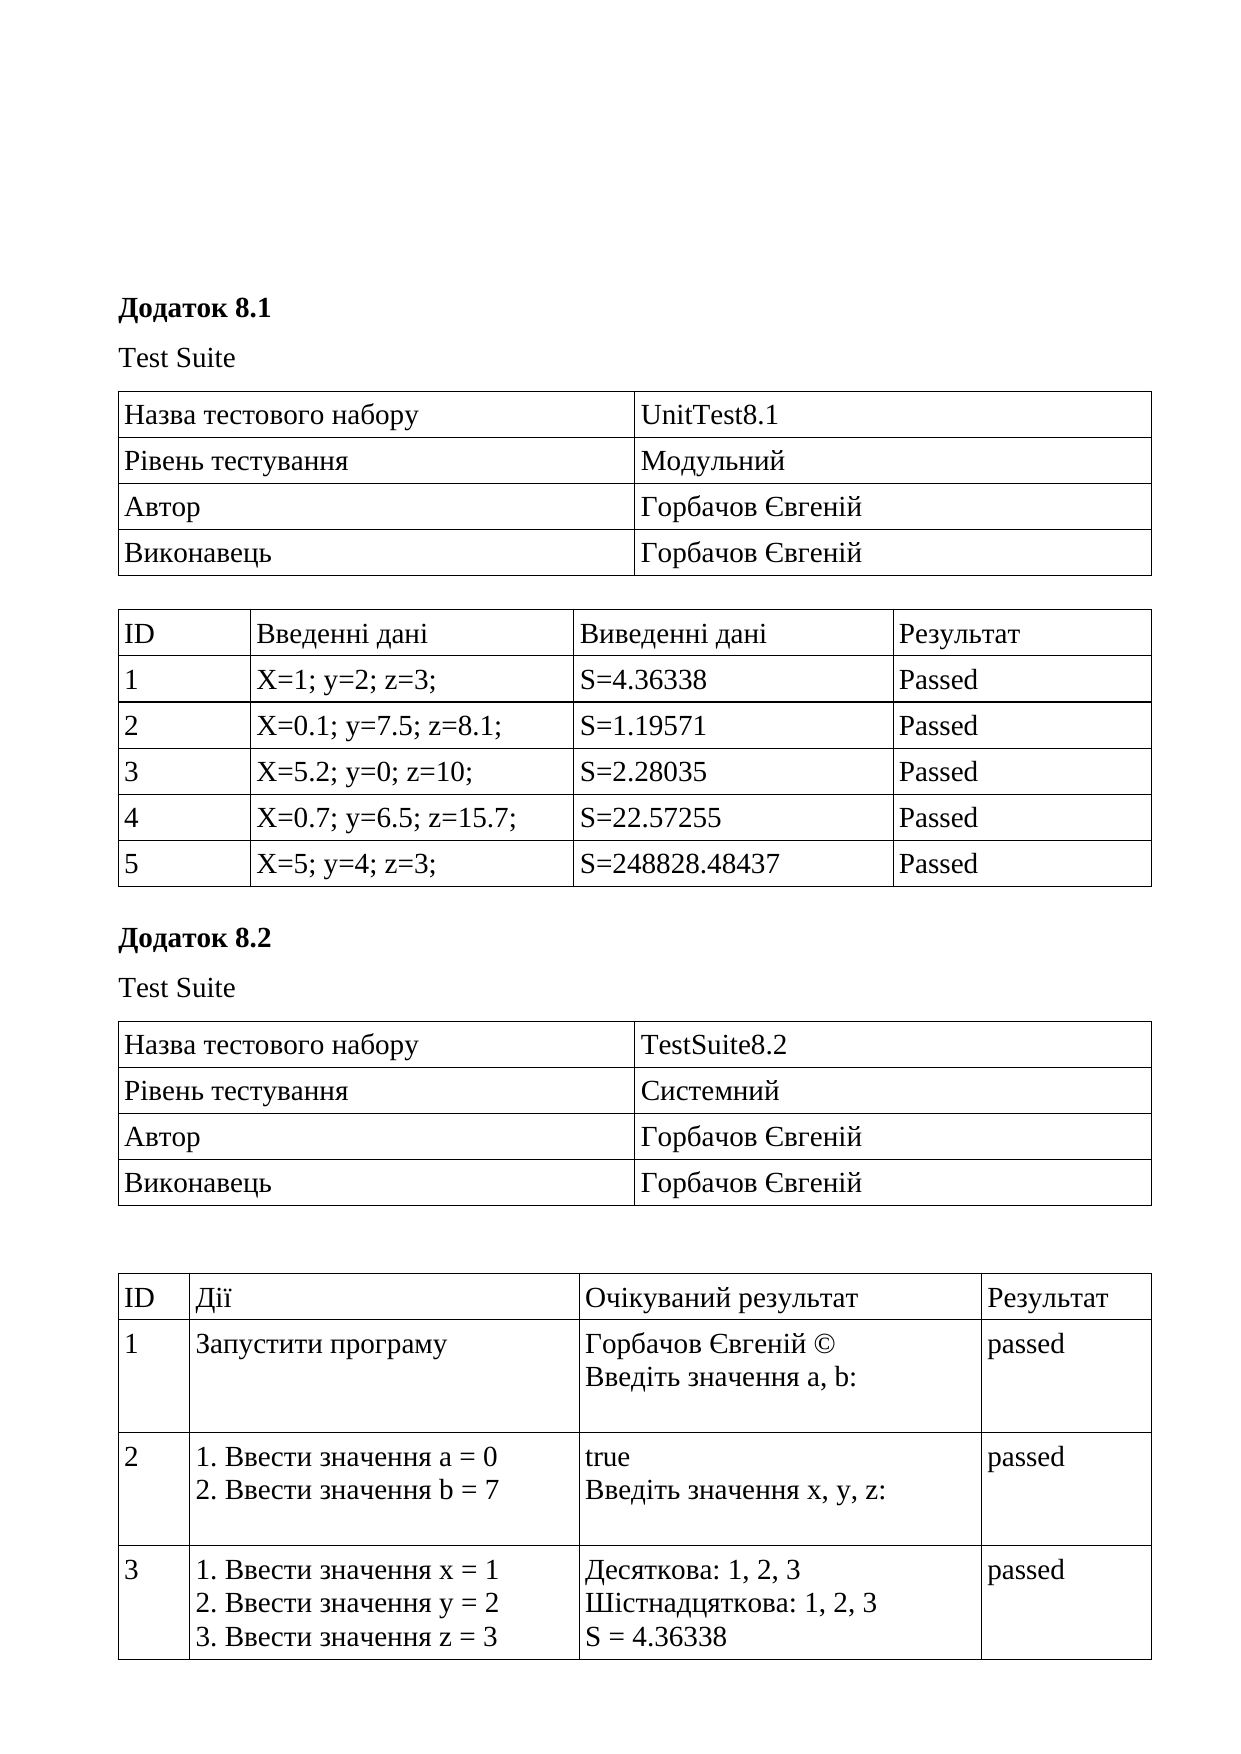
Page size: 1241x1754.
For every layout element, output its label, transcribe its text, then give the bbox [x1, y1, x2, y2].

table_header Очікуваний результат [580, 1274, 981, 1319]
table_cell Горбачов Євгеній [635, 1114, 1151, 1159]
table_cell X=1; y=2; z=3; [251, 656, 573, 701]
table_cell passed [982, 1320, 1151, 1432]
table_cell Горбачов Євгеній [635, 1160, 1151, 1205]
table_cell 5 [119, 841, 250, 886]
table_cell S=22.57255 [574, 795, 893, 839]
table_cell Автор [119, 484, 634, 529]
table_cell passed [982, 1546, 1151, 1658]
table_cell passed [982, 1433, 1151, 1545]
table_header Виведенні дані [574, 610, 893, 655]
table_cell Системний [635, 1068, 1151, 1113]
table_cell Passed [894, 703, 1151, 747]
table_cell X=0.7; y=6.5; z=15.7; [251, 795, 573, 839]
table_header ID [119, 610, 250, 655]
table_cell 1. Ввести значення a = 0 2. Ввести значення b = 7 [190, 1433, 579, 1545]
table_cell 1 [119, 1320, 189, 1432]
table_cell Виконавець [119, 530, 634, 575]
table_cell Passed [894, 656, 1151, 701]
table_cell Passed [894, 795, 1151, 839]
text Додаток 8.2 [118, 920, 1152, 954]
table_cell 4 [119, 795, 250, 839]
table_cell X=5; y=4; z=3; [251, 841, 573, 886]
table_header Назва тестового набору [119, 1022, 634, 1067]
table_cell S=248828.48437 [574, 841, 893, 886]
table_cell S=1.19571 [574, 703, 893, 747]
table_cell Рівень тестування [119, 1068, 634, 1113]
table_cell 2 [119, 703, 250, 747]
table_cell S=2.28035 [574, 749, 893, 793]
table_cell 3 [119, 1546, 189, 1658]
table_header Результат [894, 610, 1151, 655]
table_cell Passed [894, 749, 1151, 793]
table_cell Passed [894, 841, 1151, 886]
text Test Suite [118, 340, 1152, 374]
table_cell Запустити програму [190, 1320, 579, 1432]
table_cell Автор [119, 1114, 634, 1159]
table_cell X=5.2; y=0; z=10; [251, 749, 573, 793]
table_cell Модульний [635, 438, 1151, 483]
table_cell 2 [119, 1433, 189, 1545]
table_header Введенні дані [251, 610, 573, 655]
table_header Назва тестового набору [119, 392, 634, 437]
table_cell Рівень тестування [119, 438, 634, 483]
table_header UnitTest8.1 [635, 392, 1151, 437]
table_header Результат [982, 1274, 1151, 1319]
table_cell Горбачов Євгеній [635, 484, 1151, 529]
table_cell 1. Ввести значення x = 1 2. Ввести значення y = 2 3. Ввести значення z = 3 [190, 1546, 579, 1658]
table_cell Виконавець [119, 1160, 634, 1205]
table_header Дії [190, 1274, 579, 1319]
table_cell Горбачов Євгеній [635, 530, 1151, 575]
table_cell X=0.1; y=7.5; z=8.1; [251, 703, 573, 747]
table_cell true Введіть значення x, y, z: [580, 1433, 981, 1545]
table_header TestSuite8.2 [635, 1022, 1151, 1067]
table_header ID [119, 1274, 189, 1319]
text Test Suite [118, 970, 1152, 1004]
table_cell S=4.36338 [574, 656, 893, 701]
text Додаток 8.1 [118, 290, 1152, 323]
table_cell 3 [119, 749, 250, 793]
table_cell Горбачов Євгеній © Введіть значення a, b: [580, 1320, 981, 1432]
table_cell Десяткова: 1, 2, 3 Шістнадцяткова: 1, 2, 3 S = 4.36338 [580, 1546, 981, 1658]
table_cell 1 [119, 656, 250, 701]
